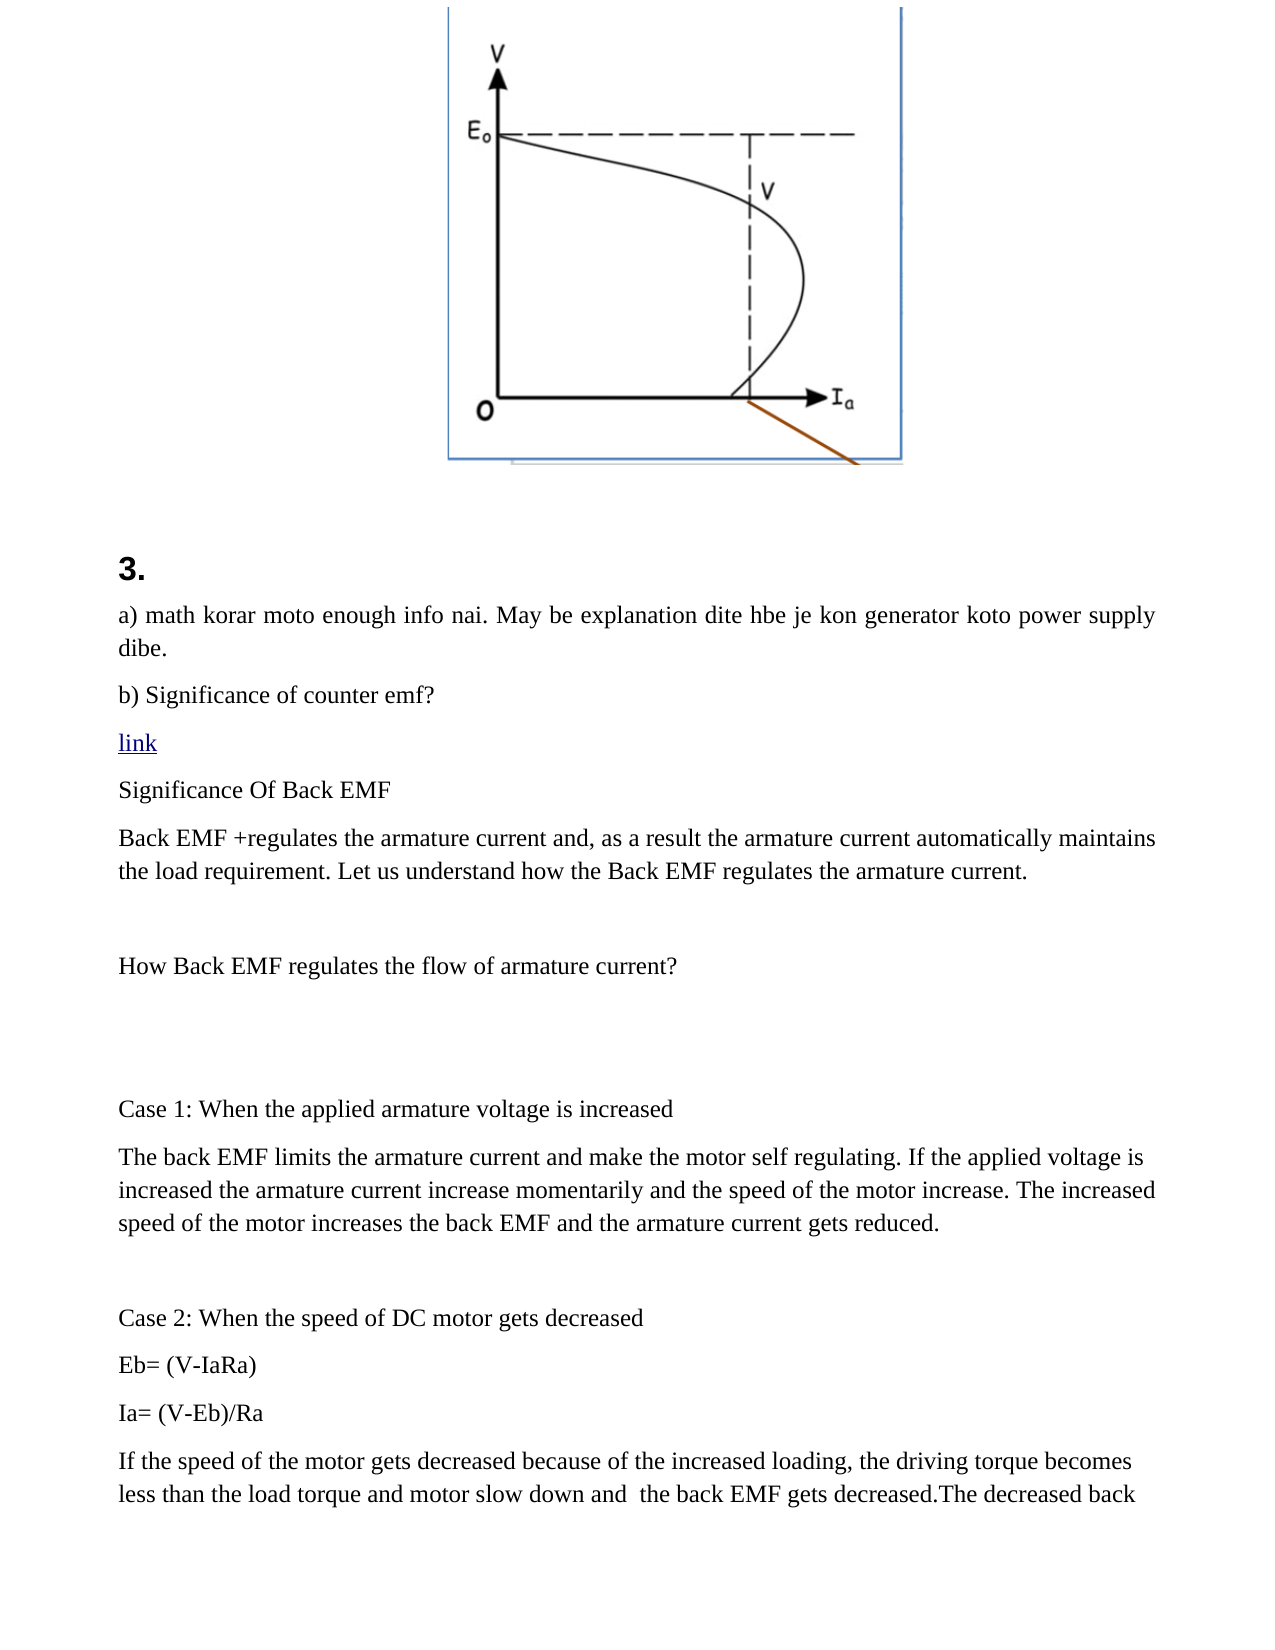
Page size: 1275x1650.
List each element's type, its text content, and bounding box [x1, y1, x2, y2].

text a) math korar moto enough info nai. May be explanation dite hbe je kon generator koto power supply dibe. [118, 600, 1157, 661]
picture [447, 7, 904, 465]
text Eb= (V-IaRa) [118, 1351, 1157, 1379]
text b) Significance of counter emf? [118, 680, 1157, 709]
text The back EMF limits the armature current and make the motor self regulating. If the applied voltage is increased the armature current increase momentarily and the speed of the motor increase. The increased speed of the motor increases the back EMF and the armature current gets reduced. [118, 1142, 1157, 1237]
text Back EMF +regulates the armature current and, as a result the armature current automatically maintains the load requirement. Let us understand how the Back EMF regulates the armature current. [118, 823, 1157, 885]
text li­nk [118, 728, 1157, 757]
text Case 2: When the speed of DC motor gets decreased [118, 1303, 1157, 1332]
text If the speed of the motor gets decreased because of the increased loading, the driving torque becomes less than the load torque and motor slow down and the back EMF gets decreased.The decreased back [118, 1446, 1157, 1508]
text Significance Of Back EMF [118, 776, 1157, 804]
subtitle 3. [118, 549, 1157, 587]
text Case 1: When the applied armature voltage is increased [118, 1094, 1157, 1123]
text How Back EMF regulates the flow of armature current? [118, 951, 1157, 980]
text Ia= (V-Eb)/Ra [118, 1398, 1157, 1427]
